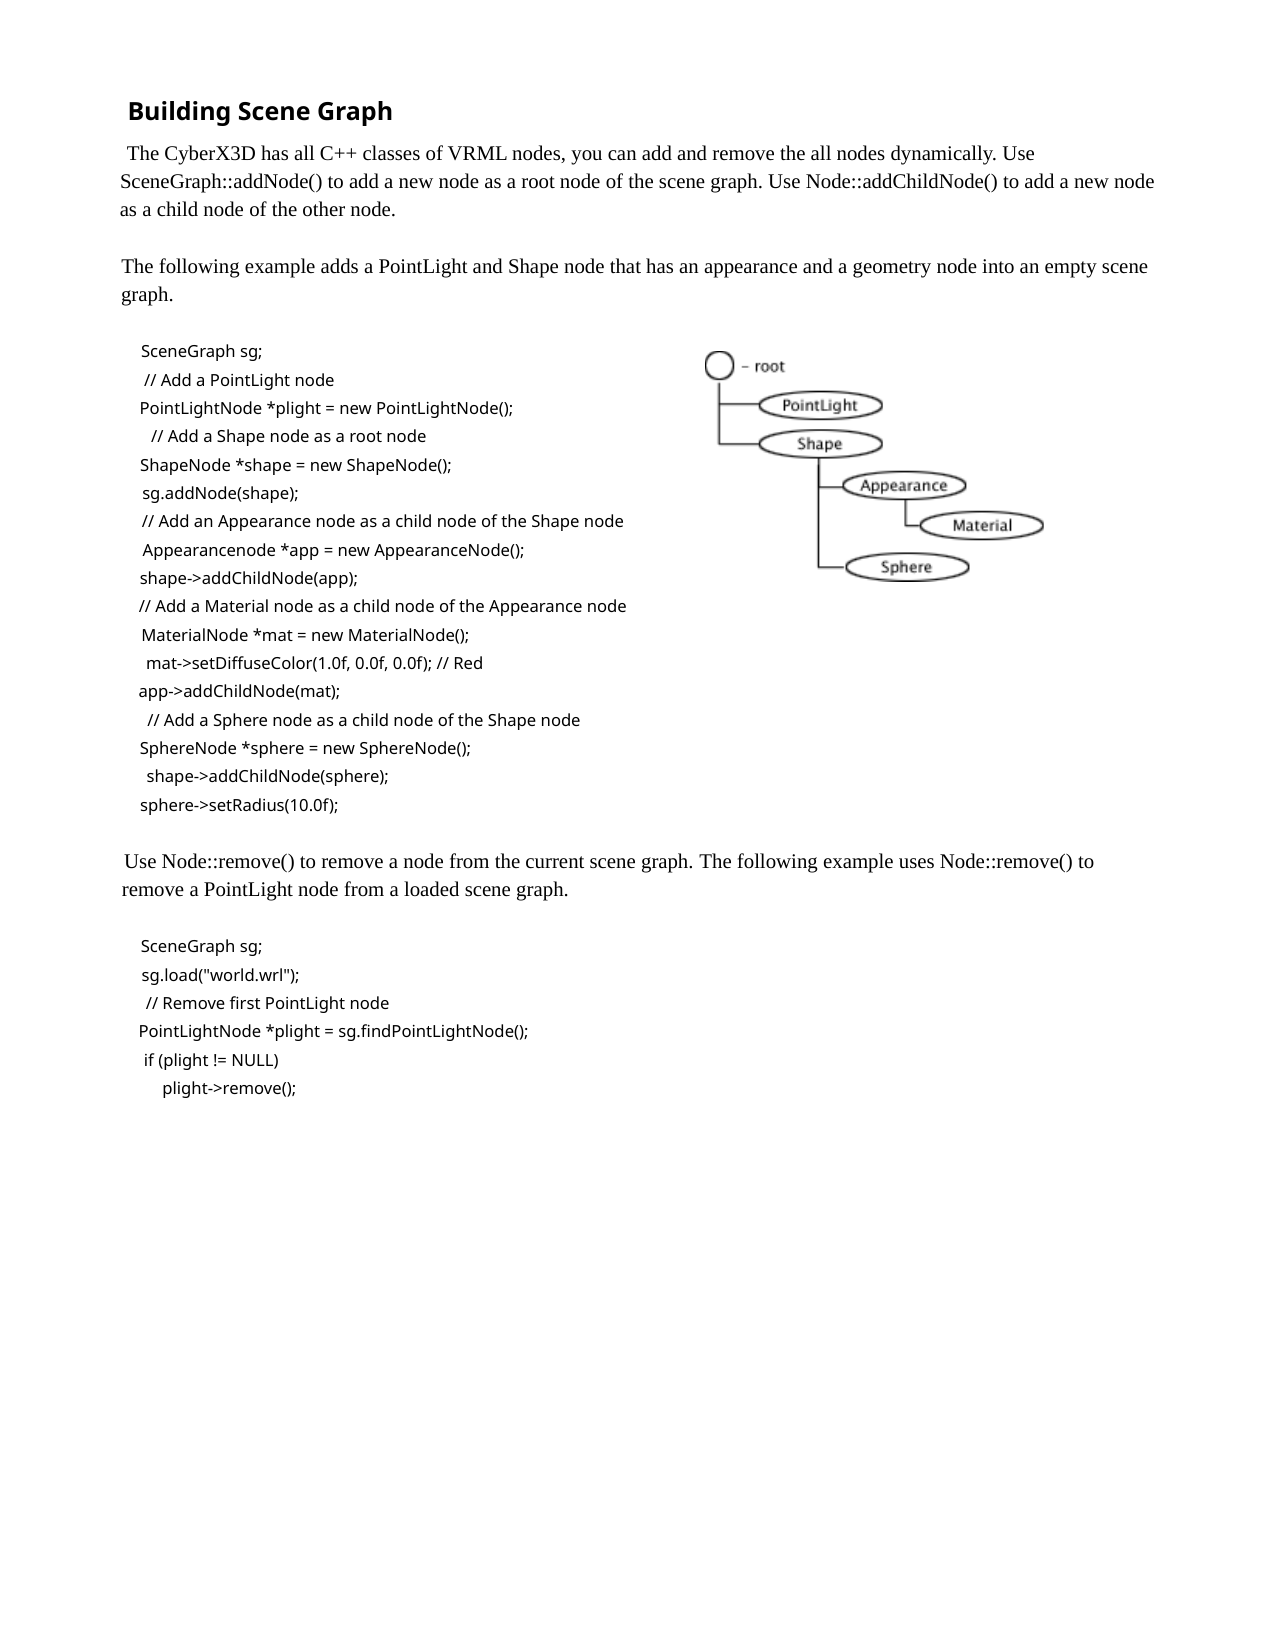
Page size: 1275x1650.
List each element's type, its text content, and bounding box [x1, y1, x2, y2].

text // Add a PointLight node PointLightNode *plight = new PointLightNode(); // Add a Shape node as a root node [138, 366, 703, 451]
text // Add a Sphere node as a child node of the Shape node [138, 706, 1156, 734]
text SceneGraph sg; sg.load("world.wrl"); [138, 932, 1156, 989]
text The CyberX3D has all C++ classes of VRML nodes, you can add and remove the all nodes dynamically. Use SceneGraph::addNode() to add a new node as a root node of the scene graph. Use Node::addChildNode() to add a new node as a child node of the other node. [119, 139, 1156, 224]
text [1045, 479, 1156, 507]
text sg.addNode(shape); [138, 479, 703, 507]
text Use Node::remove() to remove a node from the current scene graph. The following example uses Node::remove() to remove a PointLight node from a loaded scene graph. [119, 847, 1156, 904]
text ShapeNode *shape = new ShapeNode(); [138, 451, 703, 479]
text shape->addChildNode(app); [138, 564, 1156, 592]
text The following example adds a PointLight and Shape node that has an appearance and a geometry node into an empty scene graph. [119, 252, 1156, 309]
subtitle Building Scene Graph [119, 82, 1156, 139]
text [1045, 536, 1156, 564]
text // Add a Material node as a child node of the Appearance node [138, 592, 1156, 621]
text mat->setDiffuseColor(1.0f, 0.0f, 0.0f); // Red [138, 649, 1156, 677]
text shape->addChildNode(sphere); [138, 762, 1156, 791]
text sphere->setRadius(10.0f); [138, 791, 1156, 819]
text // Remove first PointLight node PointLightNode *plight = sg.findPointLightNode(); if (plight != NULL) plight->remove(); [138, 989, 1156, 1102]
text SphereNode *sphere = new SphereNode(); [138, 734, 1156, 762]
text Appearancenode *app = new AppearanceNode(); [138, 536, 703, 564]
text MaterialNode *mat = new MaterialNode(); [138, 621, 1156, 649]
text [1045, 366, 1156, 451]
text [1045, 451, 1156, 479]
text SceneGraph sg; [138, 337, 1156, 583]
text [1045, 507, 1156, 536]
text // Add an Appearance node as a child node of the Shape node [138, 507, 703, 536]
text app->addChildNode(mat); [138, 677, 1156, 706]
